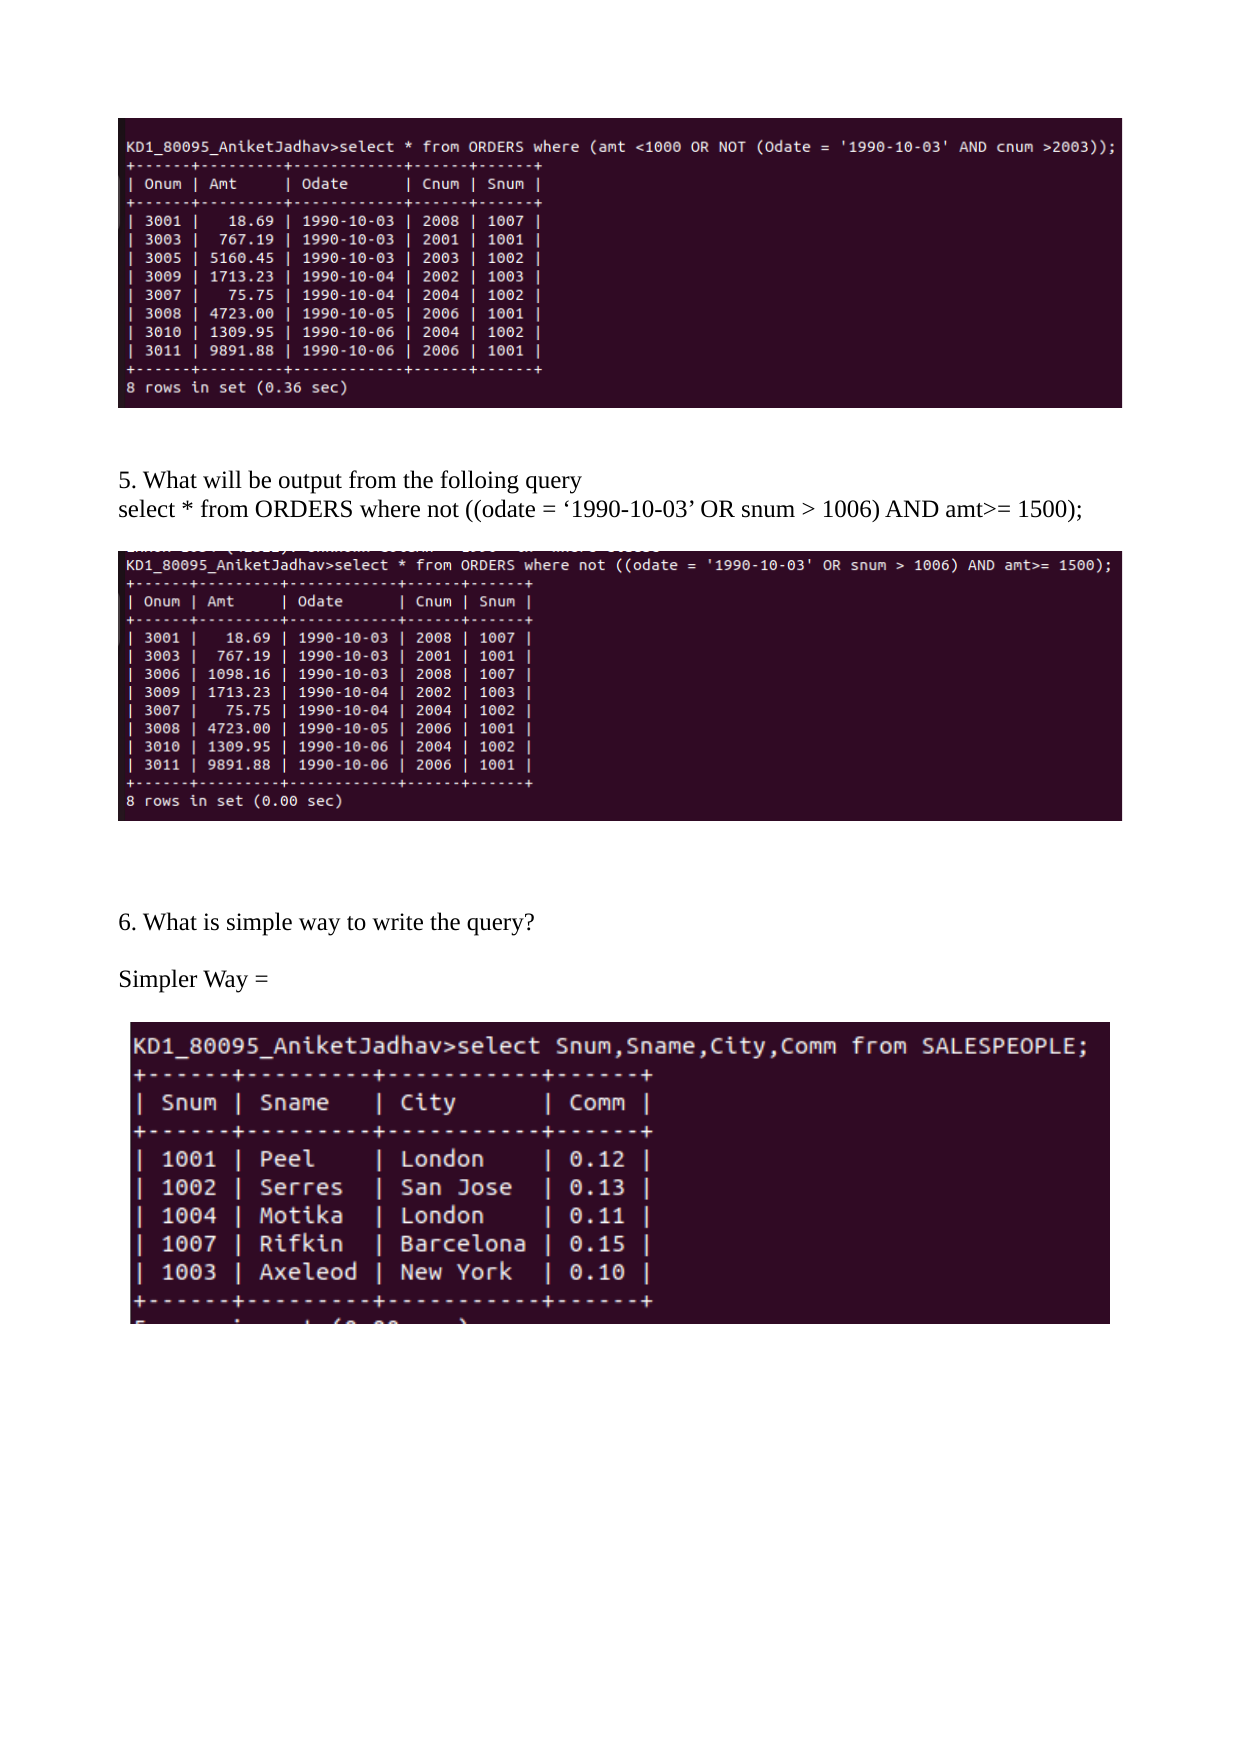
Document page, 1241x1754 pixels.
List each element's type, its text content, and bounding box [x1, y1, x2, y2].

text 6. What is simple way to write the query? [118, 907, 1122, 936]
picture [118, 118, 1123, 408]
picture [118, 551, 1123, 821]
text select * from ORDERS where not ((odate = ‘1990-10-03’ OR snum > 1006) AND amt>= 1500); [118, 494, 1122, 523]
text Simpler Way = [118, 964, 1122, 993]
picture [130, 1022, 1110, 1324]
text 5. What will be output from the folloing query [118, 465, 1122, 494]
